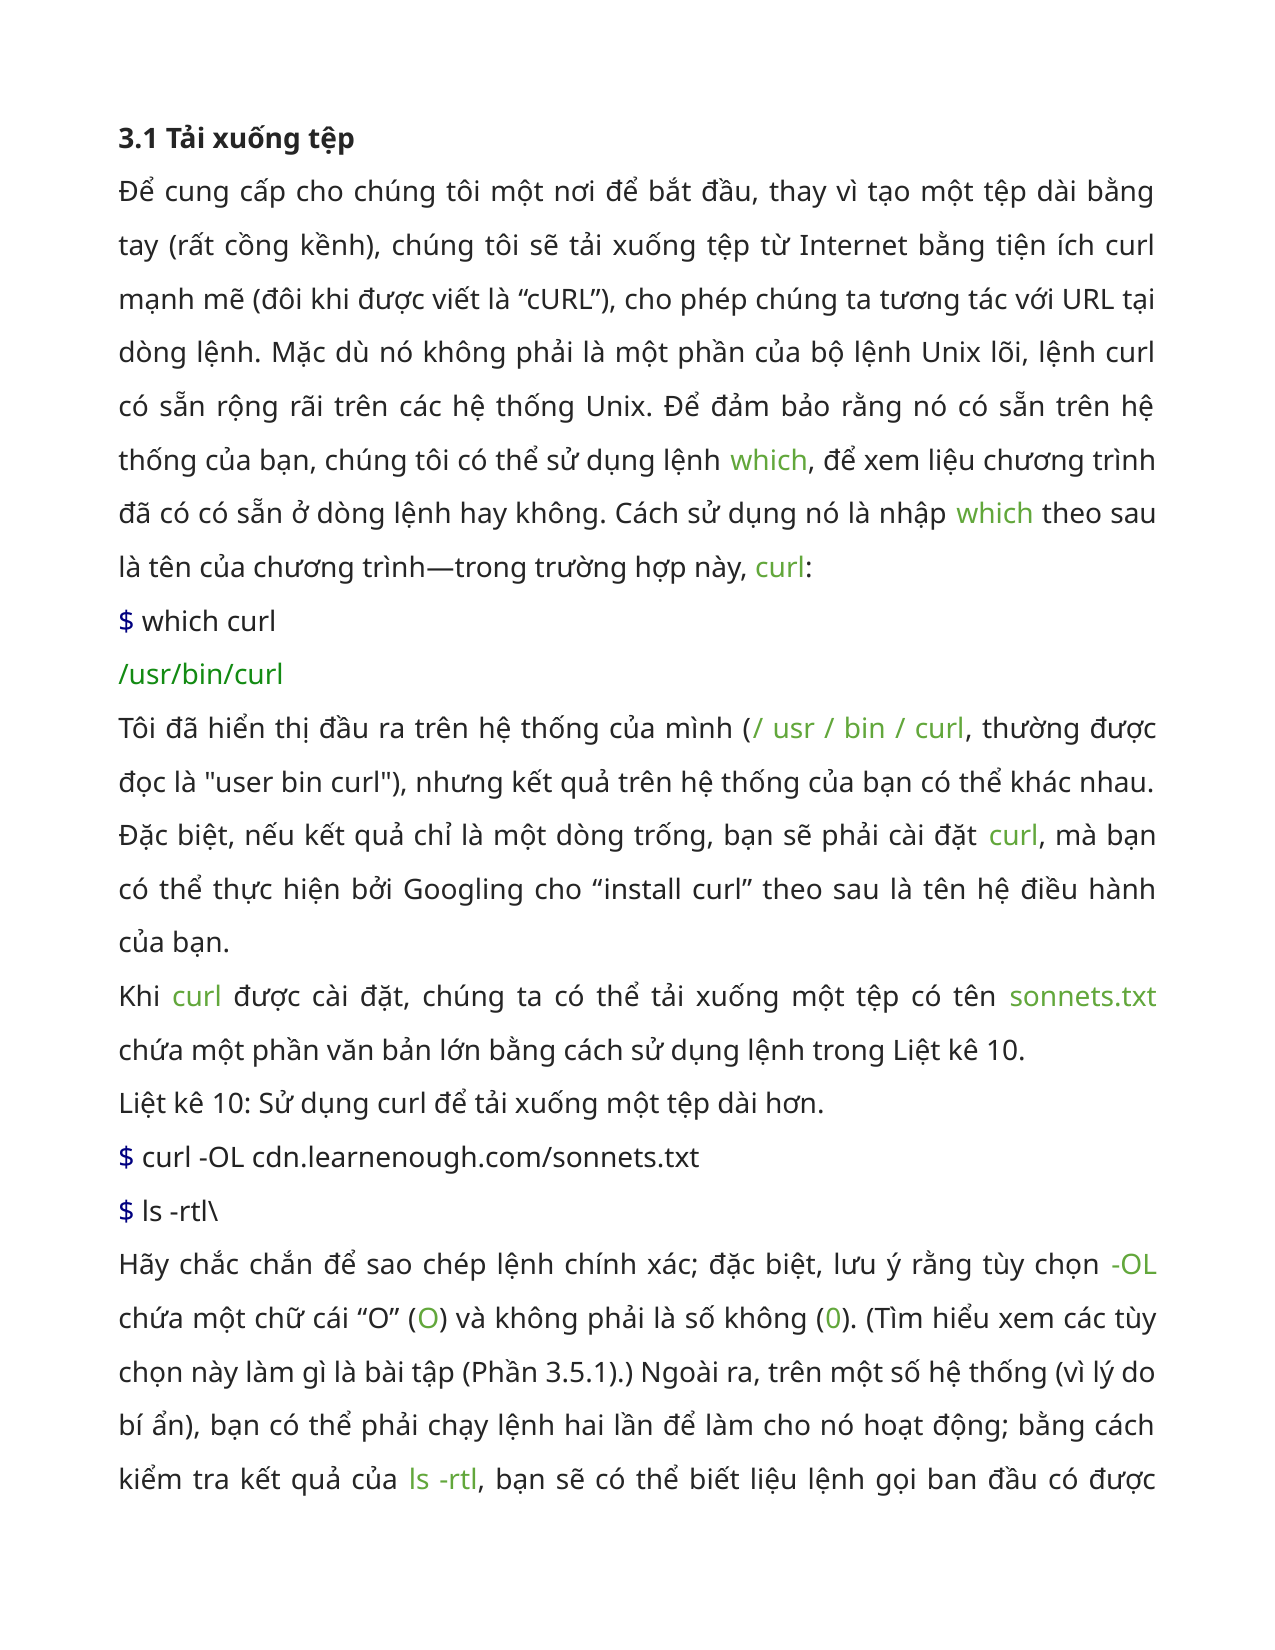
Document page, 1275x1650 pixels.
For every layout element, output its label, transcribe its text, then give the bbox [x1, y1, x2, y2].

text Để cung cấp cho chúng tôi một nơi để bắt đầu, thay vì tạo một tệp dài bằng tay (rất cồng kềnh), chúng tôi sẽ tải xuống tệp từ Internet bằng tiện ích curl mạnh mẽ (đôi khi được viết là “cURL”), cho phép chúng ta tương tác với URL tại dòng lệnh. Mặc dù nó không phải là một phần của bộ lệnh Unix lõi, lệnh curl có sẵn rộng rãi trên các hệ thống Unix. Để đảm bảo rằng nó có sẵn trên hệ thống của bạn, chúng tôi có thể sử dụng lệnh which, để xem liệu chương trình đã có có sẵn ở dòng lệnh hay không. Cách sử dụng nó là nhập which theo sau là tên của chương trình—trong trường hợp này, curl: [118, 172, 1157, 586]
text Liệt kê 10: Sử dụng curl để tải xuống một tệp dài hơn. [118, 1084, 1157, 1122]
text Khi curl được cài đặt, chúng ta có thể tải xuống một tệp có tên sonnets.txt chứa một phần văn bản lớn bằng cách sử dụng lệnh trong Liệt kê 10. [118, 976, 1157, 1068]
text Hãy chắc chắn để sao chép lệnh chính xác; đặc biệt, lưu ý rằng tùy chọn -OL chứa một chữ cái “O” (O) và không phải là số không (0). (Tìm hiểu xem các tùy chọn này làm gì là bài tập (Phần 3.5.1).) Ngoài ra, trên một số hệ thống (vì lý do bí ẩn), bạn có thể phải chạy lệnh hai lần để làm cho nó hoạt động; bằng cách kiểm tra kết quả của ls -rtl, bạn sẽ có thể biết liệu lệnh gọi ban đầu có được [118, 1245, 1157, 1498]
text 3.1 Tải xuống tệp [118, 118, 1157, 156]
text Tôi đã hiển thị đầu ra trên hệ thống của mình (/ usr / bin / curl, thường được đọc là "user bin curl"), nhưng kết quả trên hệ thống của bạn có thể khác nhau. Đặc biệt, nếu kết quả chỉ là một dòng trống, bạn sẽ phải cài đặt curl, mà bạn có thể thực hiện bởi Googling cho “install curl” theo sau là tên hệ điều hành của bạn. [118, 708, 1157, 961]
text $ which curl [118, 601, 1157, 639]
text /usr/bin/curl [118, 654, 1157, 693]
text $ curl -OL cdn.learnenough.com/sonnets.txt [118, 1137, 1157, 1176]
text $ ls -rtl\ [118, 1191, 1157, 1229]
